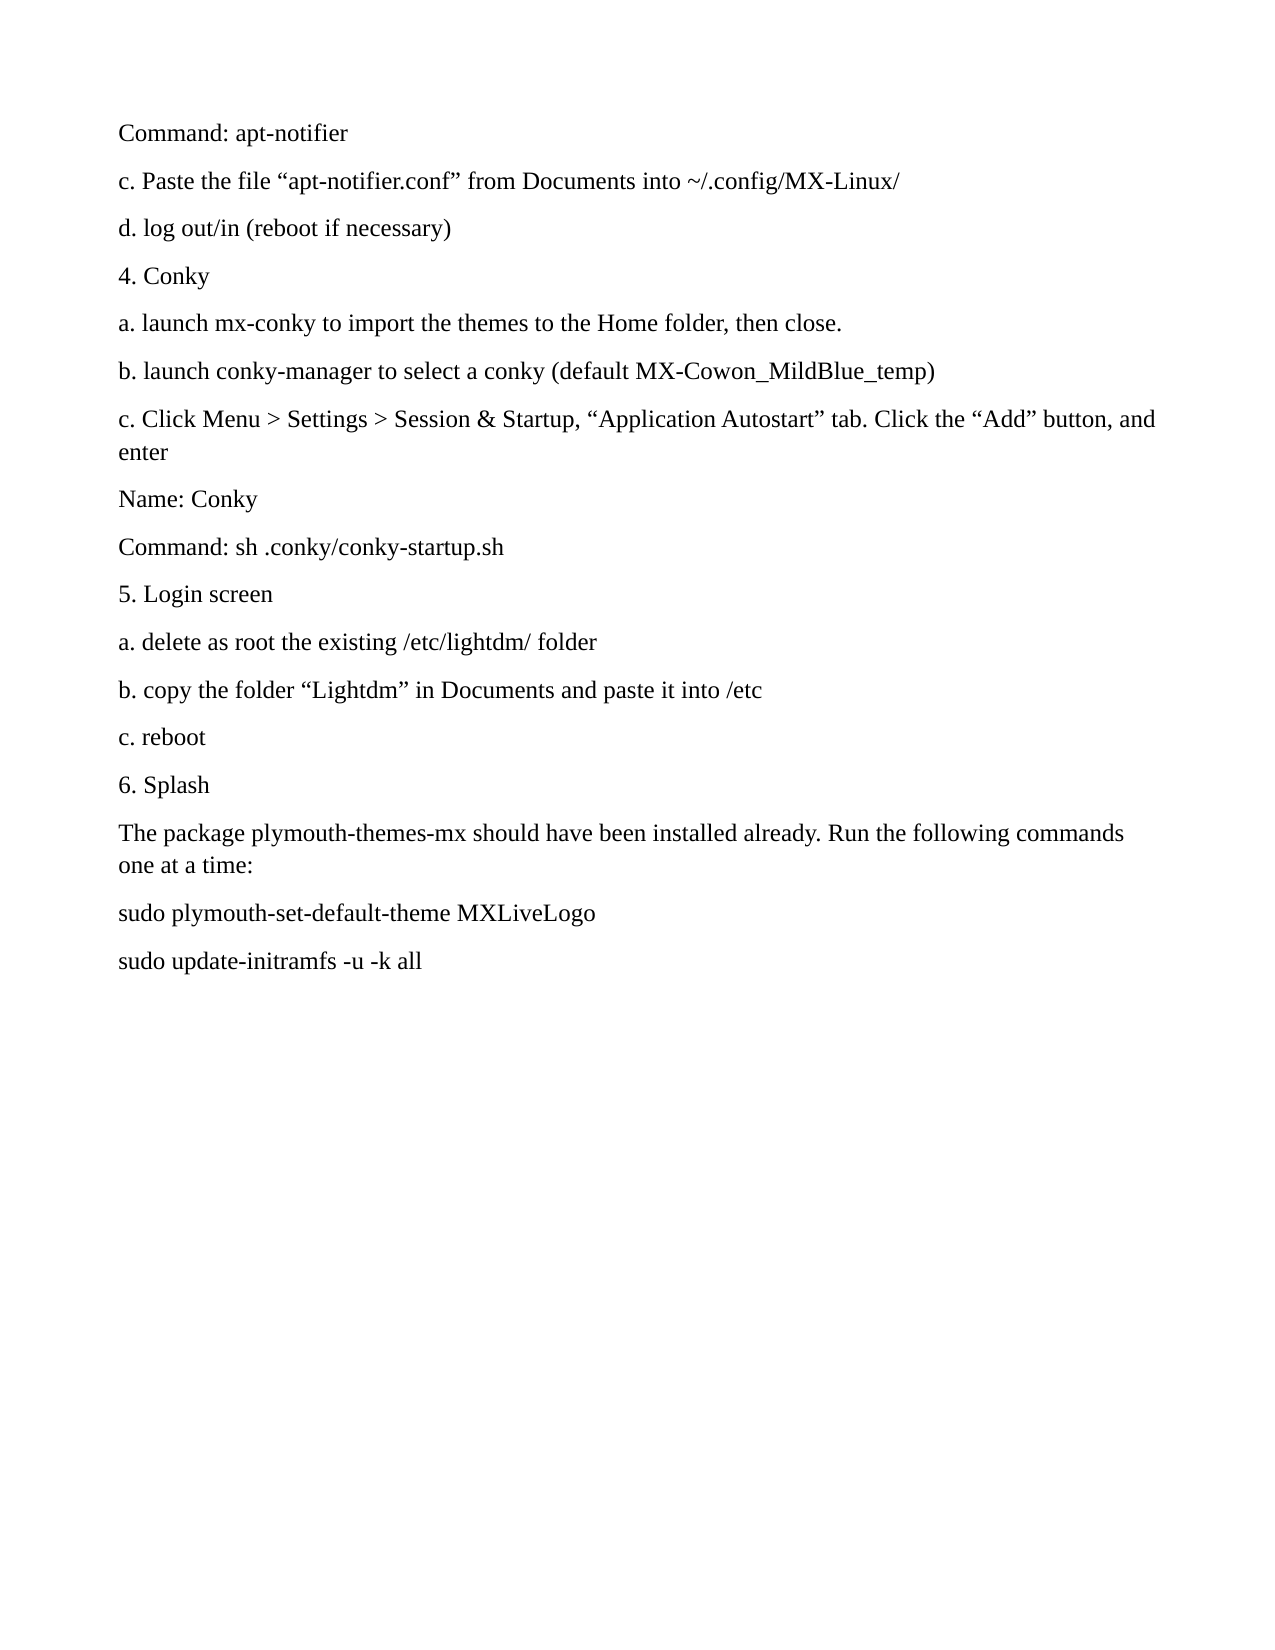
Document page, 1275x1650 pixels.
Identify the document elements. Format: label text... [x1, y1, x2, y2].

text sudo plymouth-set-default-theme MXLiveLogo [118, 898, 1157, 927]
text a. delete as root the existing /etc/lightdm/ folder [118, 627, 1157, 656]
text a. launch mx-conky to import the themes to the Home folder, then close. [118, 308, 1157, 337]
text 4. Conky [118, 261, 1157, 290]
text c. Paste the file “apt-notifier.conf” from Documents into ~/.config/MX-Linux/ [118, 166, 1157, 194]
text Name: Conky [118, 484, 1157, 513]
text 6. Splash [118, 770, 1157, 799]
text c. reboot [118, 722, 1157, 751]
text The package plymouth-themes-mx should have been installed already. Run the following commands one at a time: [118, 818, 1157, 879]
text sudo update-initramfs -u -k all [118, 946, 1157, 974]
text b. launch conky-manager to select a conky (default MX-Cowon_MildBlue_temp) [118, 356, 1157, 385]
text Command: sh .conky/conky-startup.sh [118, 532, 1157, 561]
text 5. Login screen [118, 579, 1157, 608]
text d. log out/in (reboot if necessary) [118, 213, 1157, 242]
text Command: apt-notifier [118, 118, 1157, 147]
text b. copy the folder “Lightdm” in Documents and paste it into /etc [118, 675, 1157, 703]
text c. Click Menu > Settings > Session & Startup, “Application Autostart” tab. Click the “Add” button, and enter [118, 404, 1157, 466]
